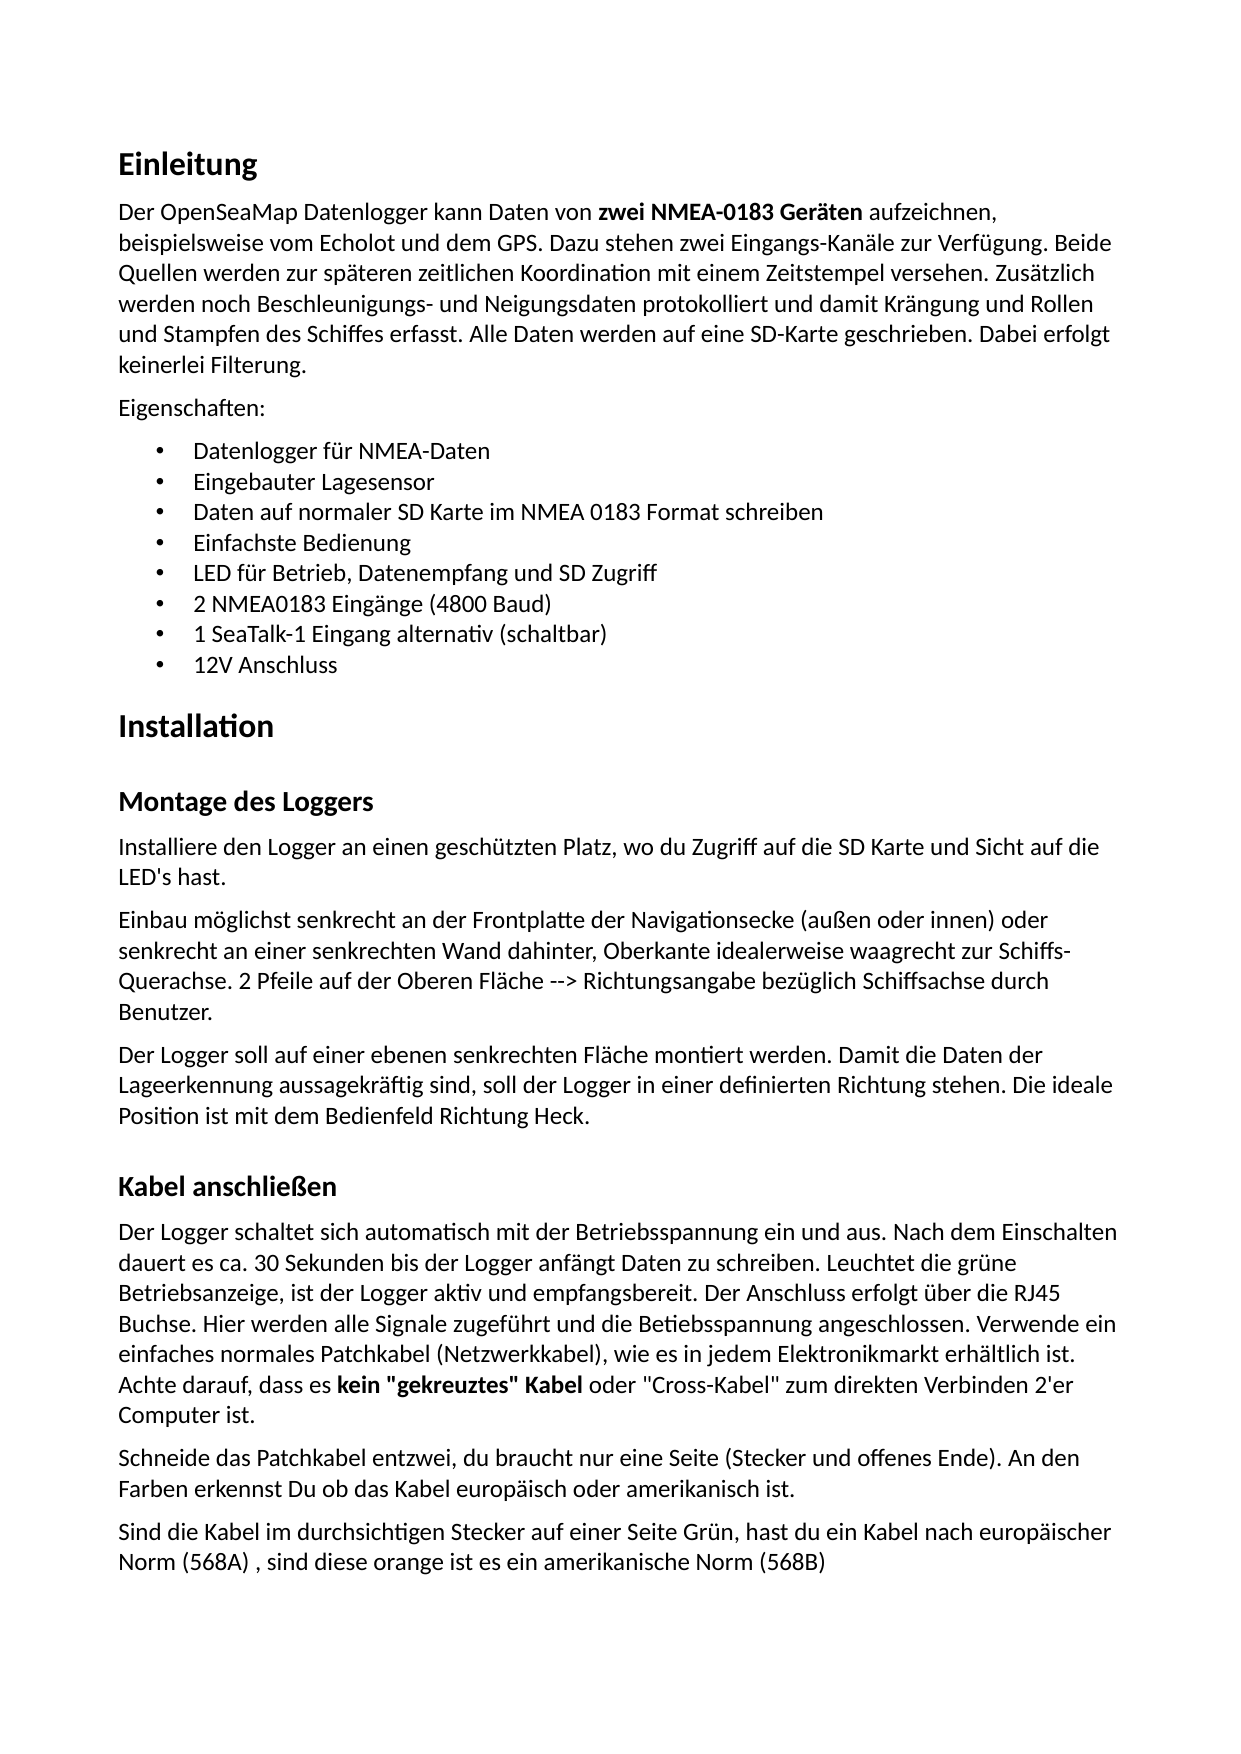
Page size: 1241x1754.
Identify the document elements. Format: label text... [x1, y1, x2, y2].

list Eingebauter Lagesensor [156, 466, 1122, 496]
text Der Logger schaltet sich automatisch mit der Betriebsspannung ein und aus. Nach dem Einschalten dauert es ca. 30 Sekunden bis der Logger anfängt Daten zu schreiben. Leuchtet die grüne Betriebsanzeige, ist der Logger aktiv und empfangsbereit. Der Anschluss erfolgt über die RJ45 Buchse. Hier werden alle Signale zugeführt und die Betiebsspannung angeschlossen. Verwende ein einfaches normales Patchkabel (Netzwerkkabel), wie es in jedem Elektronikmarkt erhältlich ist. Achte darauf, dass es kein "gekreuztes" Kabel oder "Cross-Kabel" zum direkten Verbinden 2'er Computer ist. [118, 1216, 1122, 1430]
subtitle Einleitung [118, 143, 1122, 184]
subtitle Montage des Loggers [118, 783, 1122, 818]
list Datenlogger für NMEA-Daten [156, 435, 1122, 466]
text Sind die Kabel im durchsichtigen Stecker auf einer Seite Grün, hast du ein Kabel nach europäischer Norm (568A) , sind diese orange ist es ein amerikanische Norm (568B) [118, 1516, 1122, 1577]
subtitle Installation [118, 704, 1122, 745]
subtitle Kabel anschließen [118, 1168, 1122, 1204]
text Eigenschaften: [118, 392, 1122, 423]
text Installiere den Logger an einen geschützten Platz, wo du Zugriff auf die SD Karte und Sicht auf die LED's hast. [118, 831, 1122, 892]
text Einbau möglichst senkrecht an der Frontplatte der Navigationsecke (außen oder innen) oder senkrecht an einer senkrechten Wand dahinter, Oberkante idealerweise waagrecht zur Schiffs-Querachse. 2 Pfeile auf der Oberen Fläche --> Richtungsangabe bezüglich Schiffsachse durch Benutzer. [118, 904, 1122, 1027]
list 12V Anschluss [156, 649, 1122, 679]
text Der Logger soll auf einer ebenen senkrechten Fläche montiert werden. Damit die Daten der Lageerkennung aussagekräftig sind, soll der Logger in einer definierten Richtung stehen. Die ideale Position ist mit dem Bedienfeld Richtung Heck. [118, 1039, 1122, 1131]
list 1 SeaTalk-1 Eingang alternativ (schaltbar) [156, 618, 1122, 649]
text Schneide das Patchkabel entzwei, du braucht nur eine Seite (Stecker und offenes Ende). An den Farben erkennst Du ob das Kabel europäisch oder amerikanisch ist. [118, 1442, 1122, 1503]
list Einfachste Bedienung [156, 527, 1122, 557]
list 2 NMEA0183 Eingänge (4800 Baud) [156, 588, 1122, 618]
list Daten auf normaler SD Karte im NMEA 0183 Format schreiben [156, 496, 1122, 527]
text Der OpenSeaMap Datenlogger kann Daten von zwei NMEA-0183 Geräten aufzeichnen, beispielsweise vom Echolot und dem GPS. Dazu stehen zwei Eingangs-Kanäle zur Verfügung. Beide Quellen werden zur späteren zeitlichen Koordination mit einem Zeitstempel versehen. Zusätzlich werden noch Beschleunigungs- und Neigungsdaten protokolliert und damit Krängung und Rollen und Stampfen des Schiffes erfasst. Alle Daten werden auf eine SD-Karte geschrieben. Dabei erfolgt keinerlei Filterung. [118, 197, 1122, 380]
list LED für Betrieb, Datenempfang und SD Zugriff [156, 557, 1122, 588]
